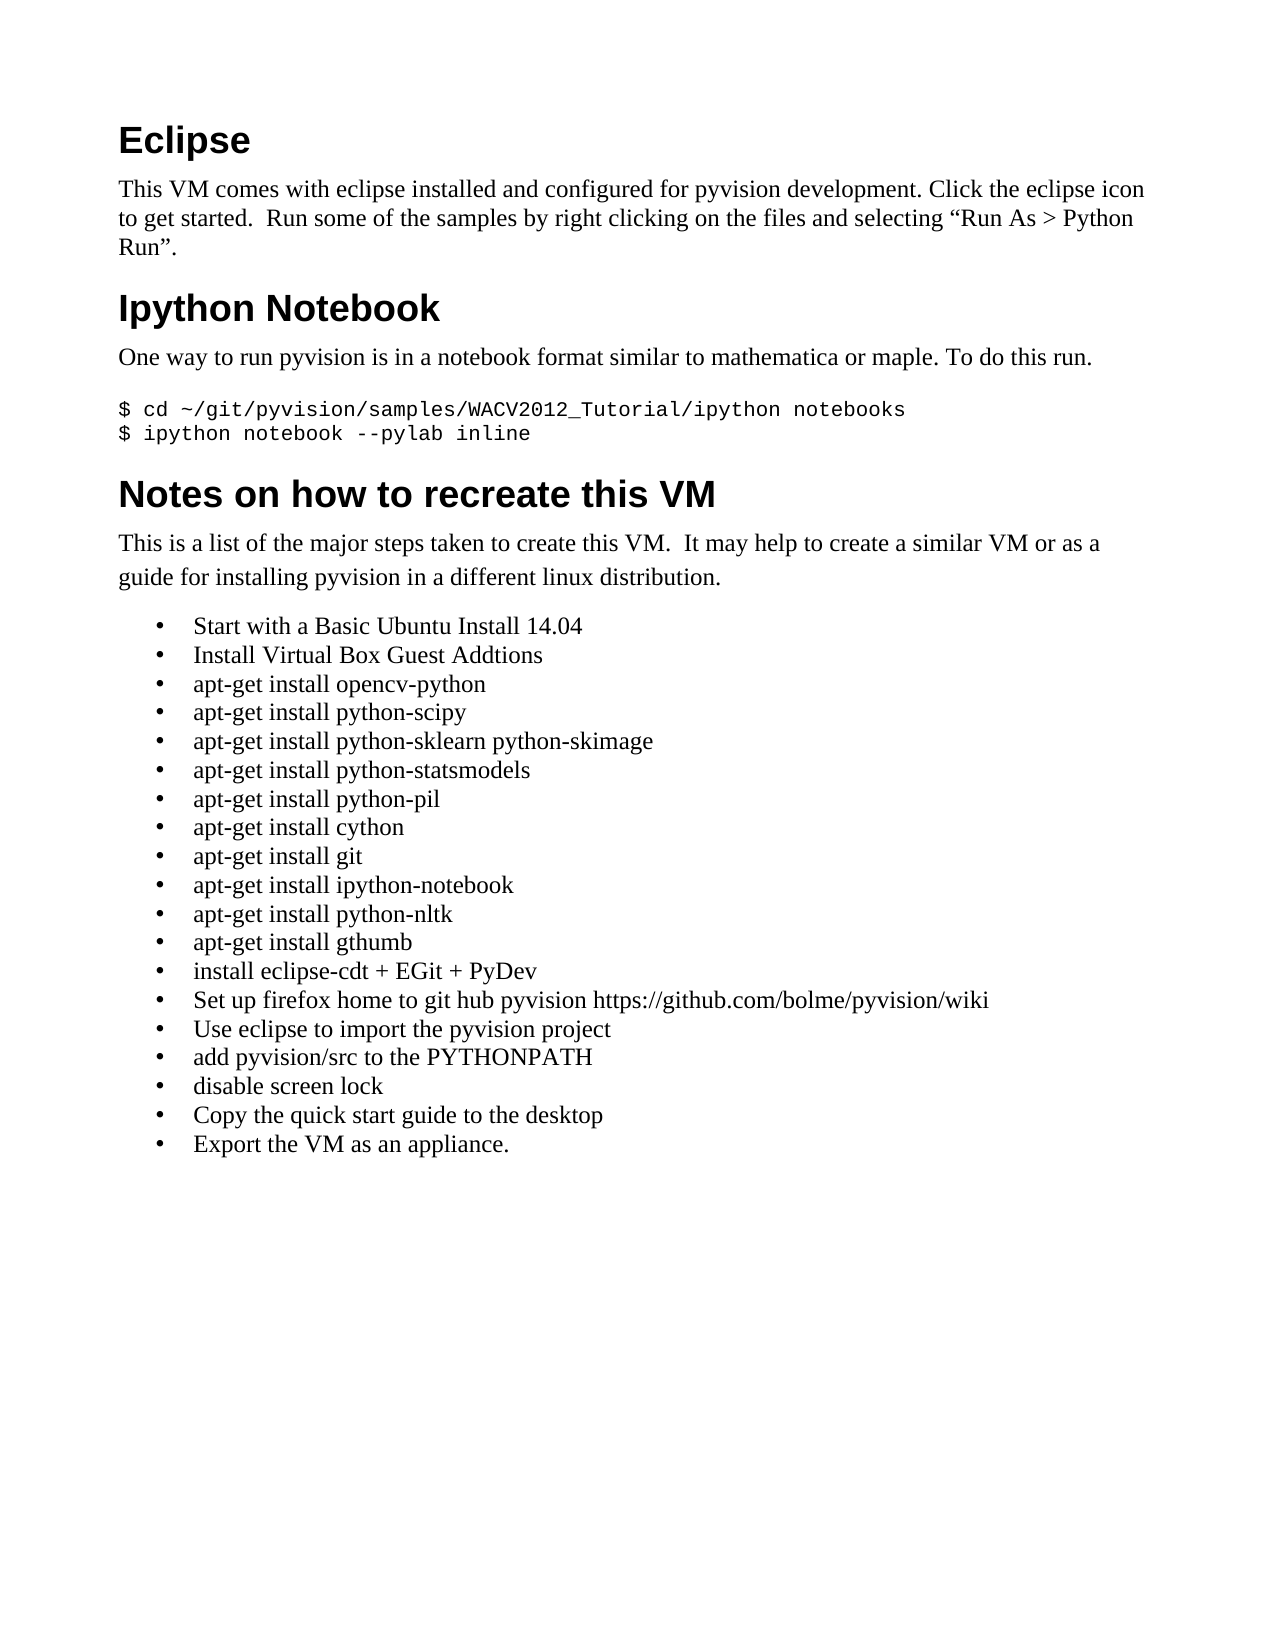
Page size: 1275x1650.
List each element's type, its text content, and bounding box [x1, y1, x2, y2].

list Set up firefox home to git hub pyvision https://github.com/bolme/pyvision/wiki [156, 985, 1157, 1014]
text $ ipython notebook --pylab inline [118, 423, 1157, 446]
list apt-get install python-scipy [156, 697, 1157, 726]
list apt-get install gthumb [156, 927, 1157, 956]
text One way to run pyvision is in a notebook format similar to mathematica or maple. To do this run. [118, 342, 1157, 370]
list apt-get install opencv-python [156, 669, 1157, 697]
list apt-get install ipython-notebook [156, 870, 1157, 899]
list Export the VM as an appliance. [156, 1129, 1157, 1157]
list apt-get install git [156, 841, 1157, 870]
list Install Virtual Box Guest Addtions [156, 640, 1157, 669]
list install eclipse-cdt + EGit + PyDev [156, 956, 1157, 985]
subtitle Eclipse [118, 118, 1157, 162]
list apt-get install cython [156, 812, 1157, 841]
text This VM comes with eclipse installed and configured for pyvision development. Click the eclipse icon to get started. Run some of the samples by right clicking on the files and selecting “Run As > Python Run”. [118, 174, 1157, 261]
list Copy the quick start guide to the desktop [156, 1100, 1157, 1129]
list apt-get install python-nltk [156, 899, 1157, 927]
text $ cd ~/git/pyvision/samples/WACV2012_Tutorial/ipython notebooks [118, 399, 1157, 423]
list apt-get install python-sklearn python-skimage [156, 726, 1157, 755]
list add pyvision/src to the PYTHONPATH [156, 1042, 1157, 1071]
text This is a list of the major steps taken to create this VM. It may help to create a similar VM or as a guide for installing pyvision in a different linux distribution. [118, 528, 1157, 591]
subtitle Notes on how to recreate this VM [118, 471, 1157, 515]
list disable screen lock [156, 1071, 1157, 1100]
list apt-get install python-pil [156, 784, 1157, 812]
list Start with a Basic Ubuntu Install 14.04 [156, 611, 1157, 640]
list Use eclipse to import the pyvision project [156, 1014, 1157, 1042]
subtitle Ipython Notebook [118, 286, 1157, 329]
list apt-get install python-statsmodels [156, 755, 1157, 784]
